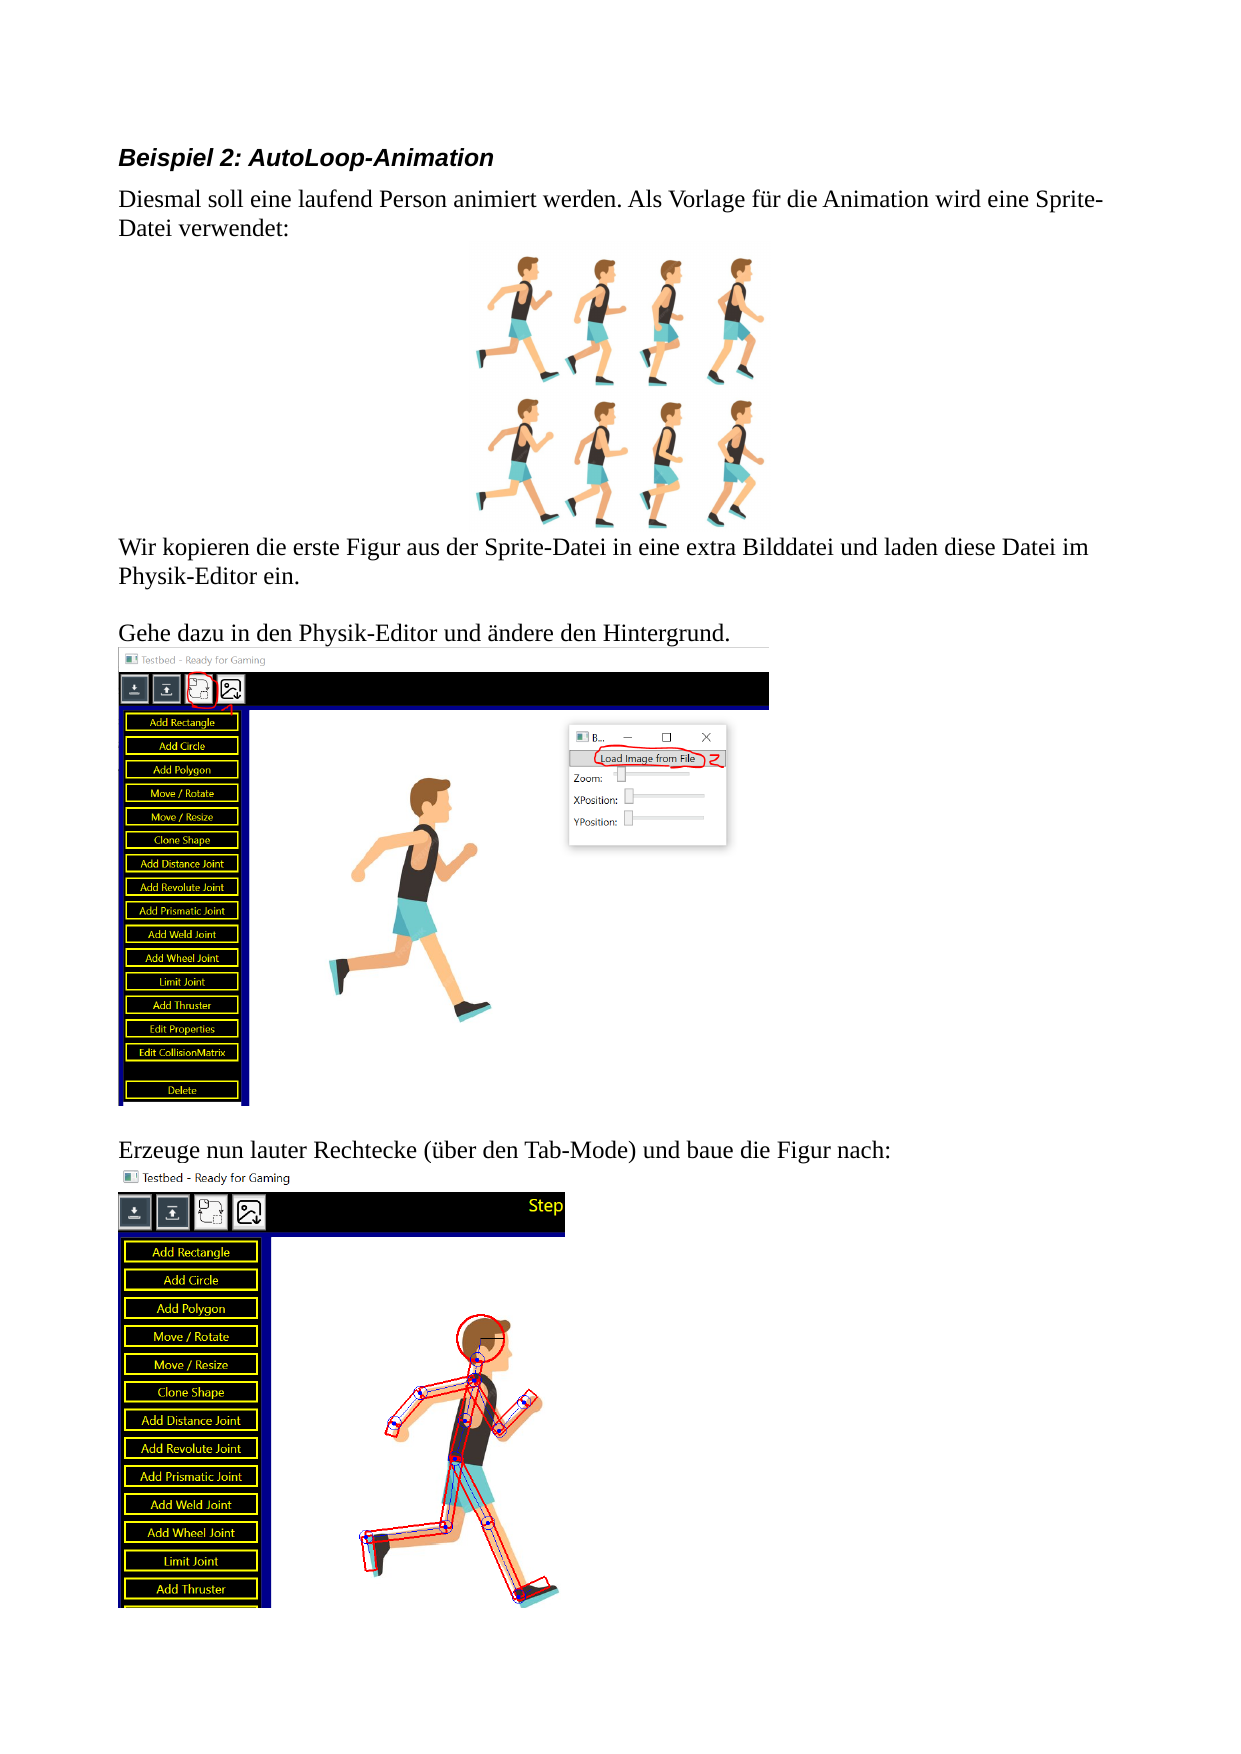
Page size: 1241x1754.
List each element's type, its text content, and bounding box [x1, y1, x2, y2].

subtitle Beispiel 2: AutoLoop-Animation [118, 143, 1122, 172]
picture [118, 1163, 565, 1608]
text Wir kopieren die erste Figur aus der Sprite-Datei in eine extra Bilddatei und laden diese Datei im Physik-Editor ein. [118, 242, 1122, 589]
text Gehe dazu in den Physik-Editor und ändere den Hintergrund. [118, 618, 1122, 647]
text Erzeuge nun lauter Rechtecke (über den Tab-Mode) und baue die Figur nach: [118, 1135, 1122, 1163]
picture [118, 647, 769, 1106]
picture [469, 241, 772, 532]
text Diesmal soll eine laufend Person animiert werden. Als Vorlage für die Animation wird eine Sprite-Datei verwendet: [118, 184, 1122, 242]
